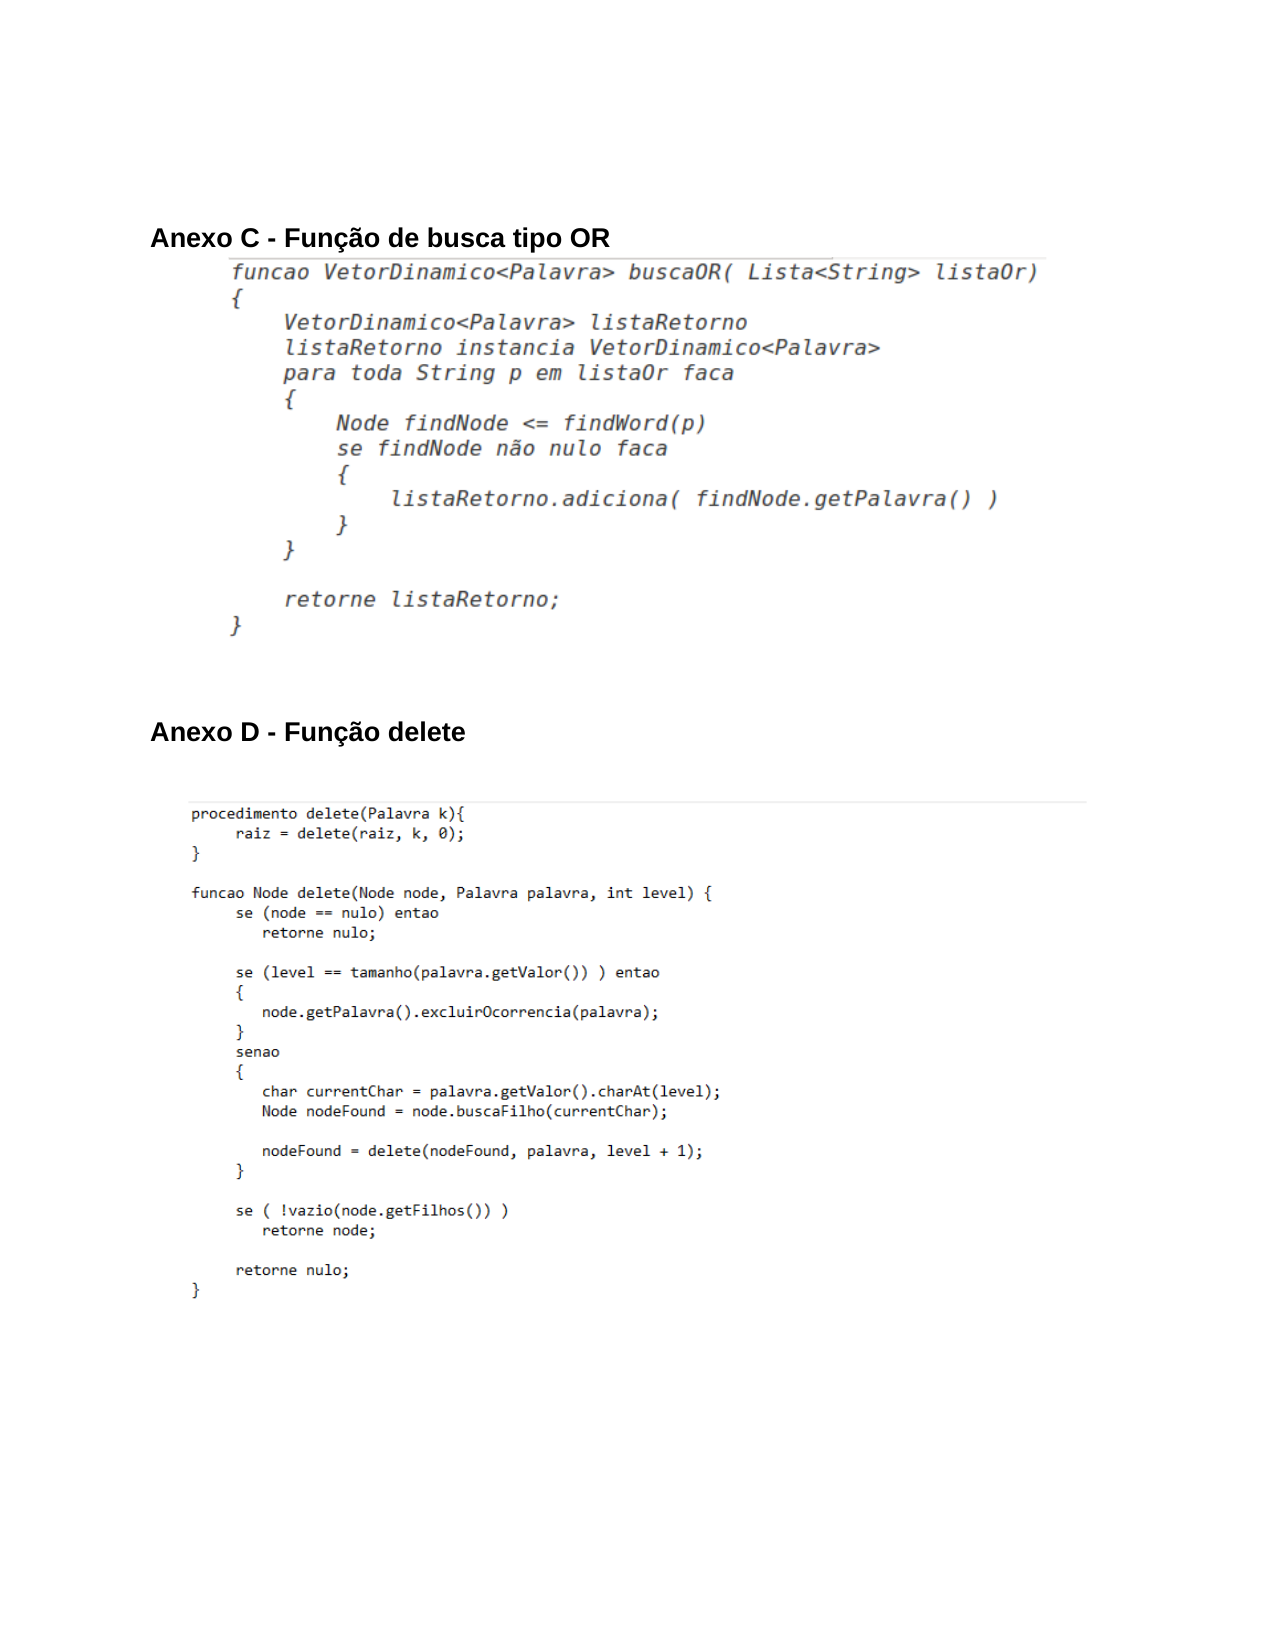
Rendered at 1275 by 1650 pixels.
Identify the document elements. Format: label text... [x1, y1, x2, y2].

text Anexo D - Função delete [150, 716, 1125, 747]
picture [228, 257, 1047, 640]
picture [188, 801, 1087, 1306]
text Anexo C - Função de busca tipo OR [150, 222, 1125, 253]
